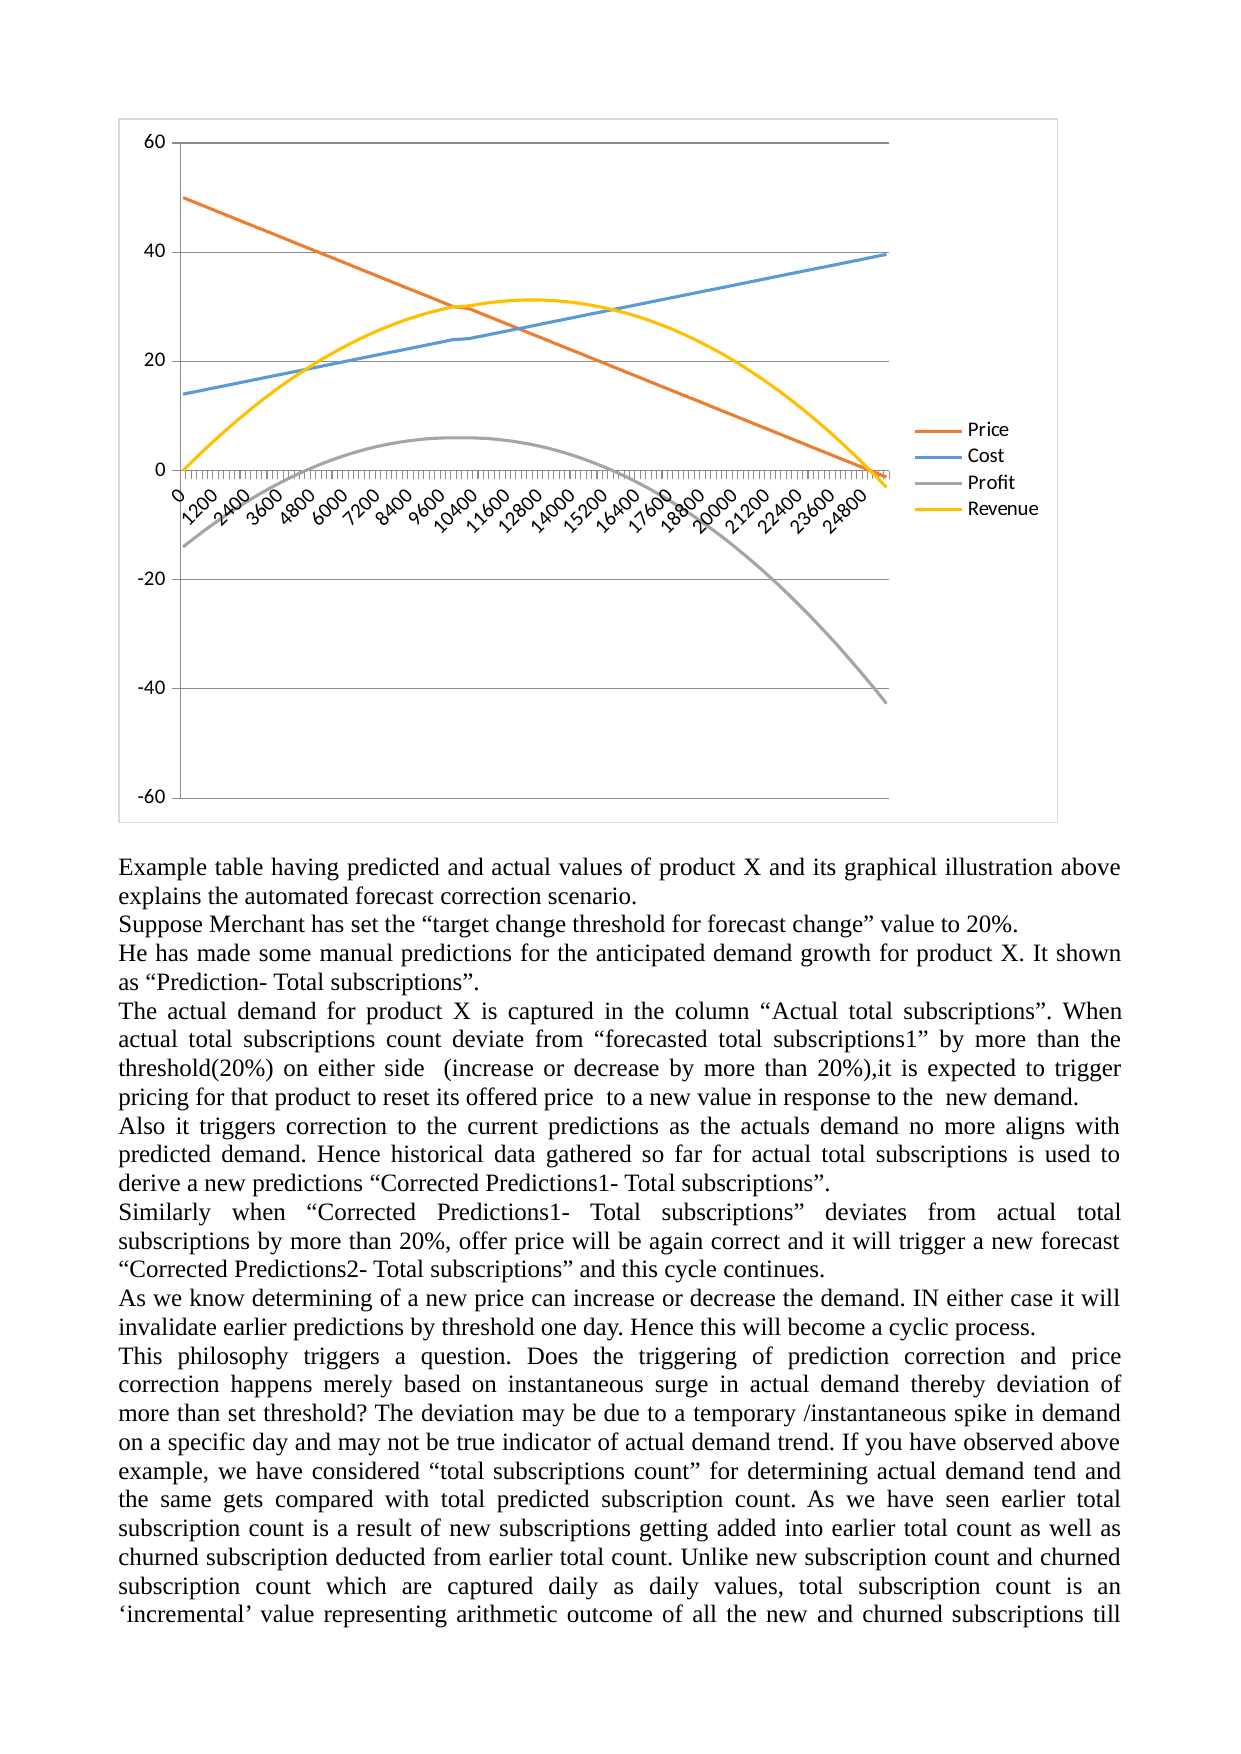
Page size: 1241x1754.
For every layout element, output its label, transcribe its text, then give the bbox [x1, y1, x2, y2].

text This philosophy triggers a question. Does the triggering of prediction correction and price correction happens merely based on instantaneous surge in actual demand thereby deviation of more than set threshold? The deviation may be due to a temporary /instantaneous spike in demand on a specific day and may not be true indicator of actual demand trend. If you have observed above example, we have considered “total subscriptions count” for determining actual demand tend and the same gets compared with total predicted subscription count. As we have seen earlier total subscription count is a result of new subscriptions getting added into earlier total count as well as churned subscription deducted from earlier total count. Unlike new subscription count and churned subscription count which are captured daily as daily values, total subscription count is an ‘incremental’ value representing arithmetic outcome of all the new and churned subscriptions till [118, 1341, 1122, 1628]
text Example table having predicted and actual values of product X and its graphical illustration above explains the automated forecast correction scenario. [118, 852, 1122, 909]
text He has made some manual predictions for the anticipated demand growth for product X. It shown as “Prediction- Total subscriptions”. [118, 938, 1122, 996]
text The actual demand for product X is captured in the column “Actual total subscriptions”. When actual total subscriptions count deviate from “forecasted total subscriptions1” by more than the threshold(20%) on either side (increase or decrease by more than 20%),it is expected to trigger pricing for that product to reset its offered price to a new value in response to the new demand. [118, 996, 1122, 1111]
text Also it triggers correction to the current predictions as the actuals demand no more aligns with predicted demand. Hence historical data gathered so far for actual total subscriptions is used to derive a new predictions “Corrected Predictions1- Total subscriptions”. [118, 1111, 1122, 1197]
text Suppose Merchant has set the “target change threshold for forecast change” value to 20%. [118, 909, 1122, 938]
text Similarly when “Corrected Predictions1- Total subscriptions” deviates from actual total subscriptions by more than 20%, offer price will be again correct and it will trigger a new forecast “Corrected Predictions2- Total subscriptions” and this cycle continues. [118, 1197, 1122, 1283]
text As we know determining of a new price can increase or decrease the demand. IN either case it will invalidate earlier predictions by threshold one day. Hence this will become a cyclic process. [118, 1283, 1122, 1341]
